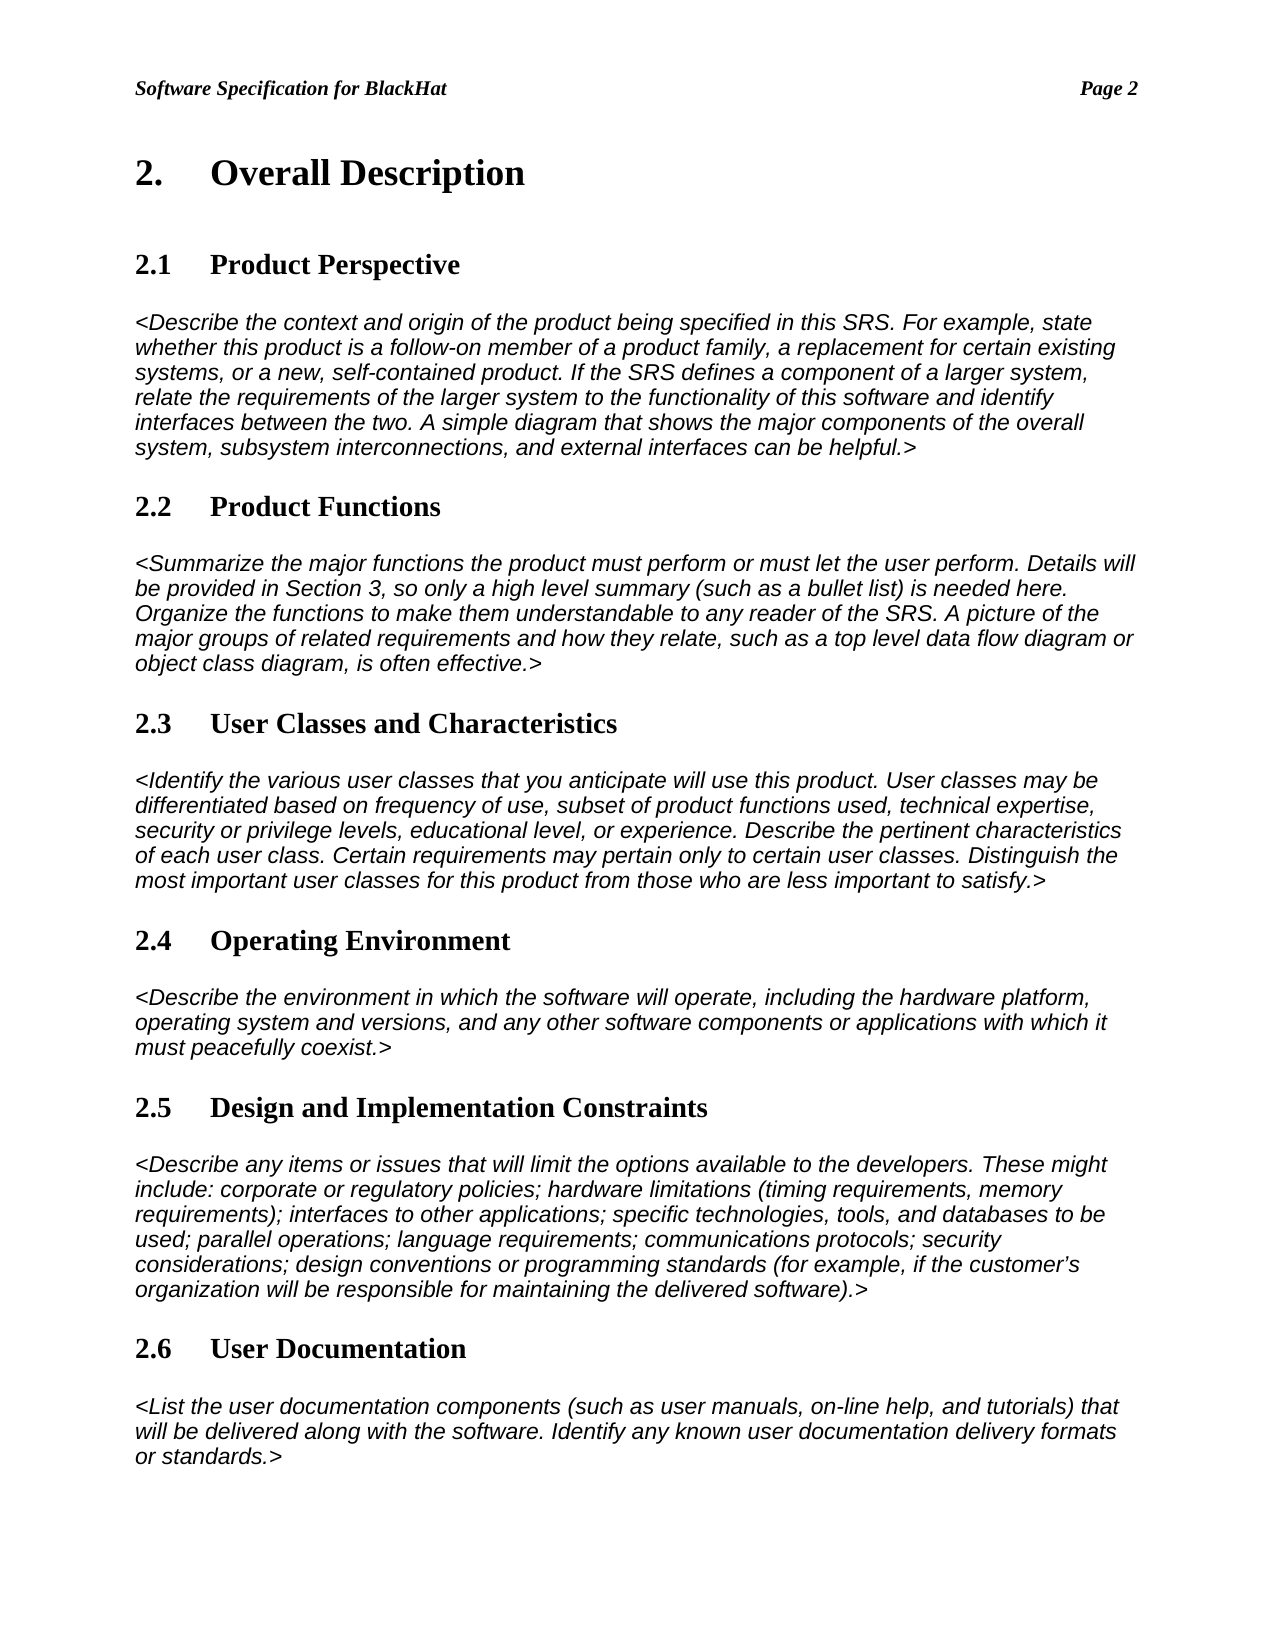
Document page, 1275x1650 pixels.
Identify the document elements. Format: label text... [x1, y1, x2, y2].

subtitle Design and Implementation Constraints [135, 1090, 1140, 1123]
subtitle User Documentation [135, 1332, 1140, 1365]
subtitle Overall Description [135, 150, 1140, 193]
text <Summarize the major functions the product must perform or must let the user perform. Details will be provided in Section 3, so only a high level summary (such as a bullet list) is needed here. Organize the functions to make them understandable to any reader of the SRS. A picture of the major groups of related requirements and how they relate, such as a top level data flow diagram or object class diagram, is often effective.> [135, 552, 1140, 677]
text <List the user documentation components (such as user manuals, on-line help, and tutorials) that will be delivered along with the software. Identify any known user documentation delivery formats or standards.> [135, 1394, 1140, 1469]
subtitle Product Functions [135, 489, 1140, 523]
text <Describe the environment in which the software will operate, including the hardware platform, operating system and versions, and any other software components or applications with which it must peacefully coexist.> [135, 986, 1140, 1061]
text <Identify the various user classes that you anticipate will use this product. User classes may be differentiated based on frequency of use, subset of product functions used, technical expertise, security or privilege levels, educational level, or experience. Describe the pertinent characteristics of each user class. Certain requirements may pertain only to certain user classes. Distinguish the most important user classes for this product from those who are less important to satisfy.> [135, 769, 1140, 894]
text <Describe the context and origin of the product being specified in this SRS. For example, state whether this product is a follow-on member of a product family, a replacement for certain existing systems, or a new, self-contained product. If the SRS defines a component of a larger system, relate the requirements of the larger system to the functionality of this software and identify interfaces between the two. A simple diagram that shows the major components of the overall system, subsystem interconnections, and external interfaces can be helpful.> [135, 310, 1140, 460]
subtitle User Classes and Characteristics [135, 706, 1140, 739]
subtitle Product Perspective [135, 247, 1140, 281]
text <Describe any items or issues that will limit the options available to the developers. These might include: corporate or regulatory policies; hardware limitations (timing requirements, memory requirements); interfaces to other applications; specific technologies, tools, and databases to be used; parallel operations; language requirements; communications protocols; security considerations; design conventions or programming standards (for example, if the customer’s organization will be responsible for maintaining the delivered software).> [135, 1152, 1140, 1302]
subtitle Operating Environment [135, 923, 1140, 956]
